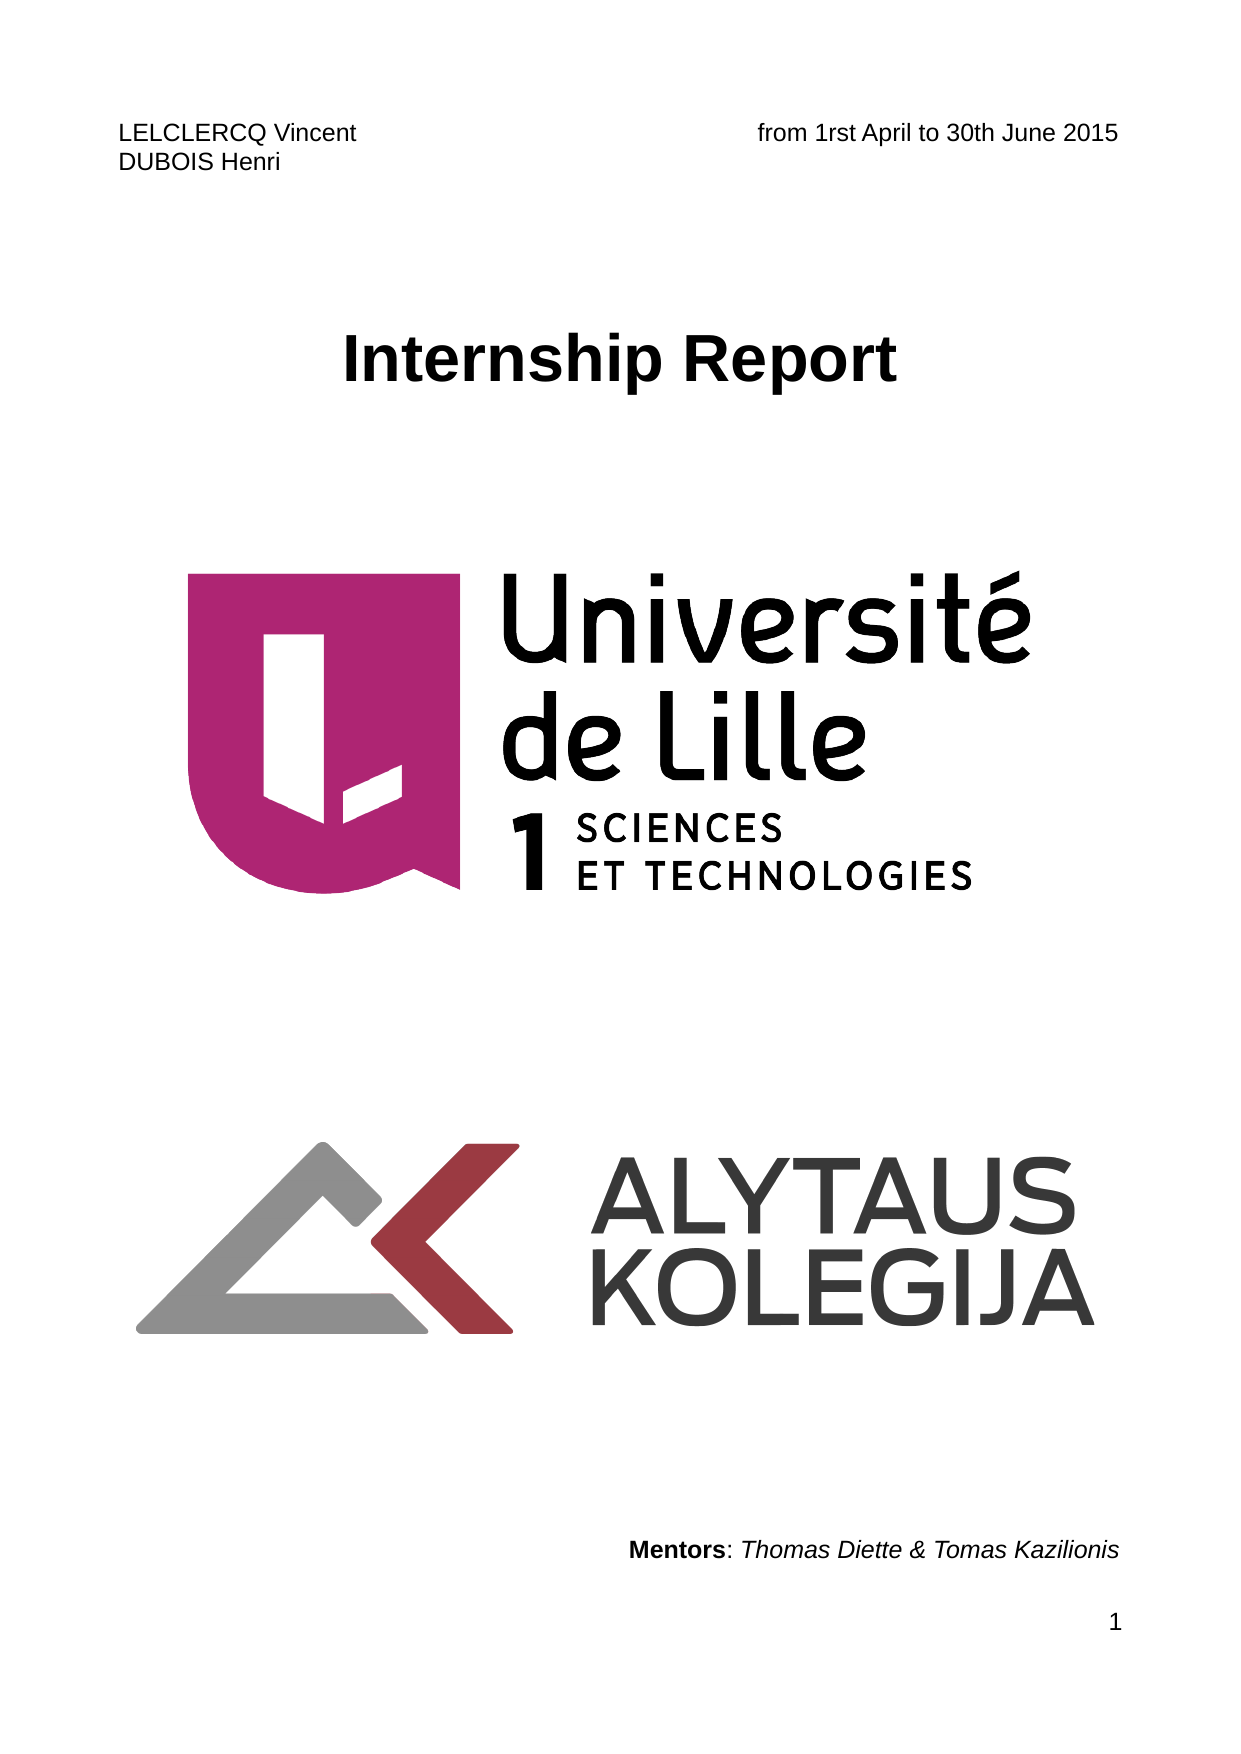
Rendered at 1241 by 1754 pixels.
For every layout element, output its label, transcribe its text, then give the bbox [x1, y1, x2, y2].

picture [136, 1142, 1095, 1334]
text DUBOIS Henri [118, 147, 1122, 176]
text Internship Report [118, 319, 1122, 396]
text LELCLERCQ Vincent from 1rst April to 30th June 2015 [118, 118, 1122, 147]
picture [106, 490, 1110, 976]
text Mentors: Thomas Diette & Tomas Kazilionis [118, 1534, 1122, 1563]
